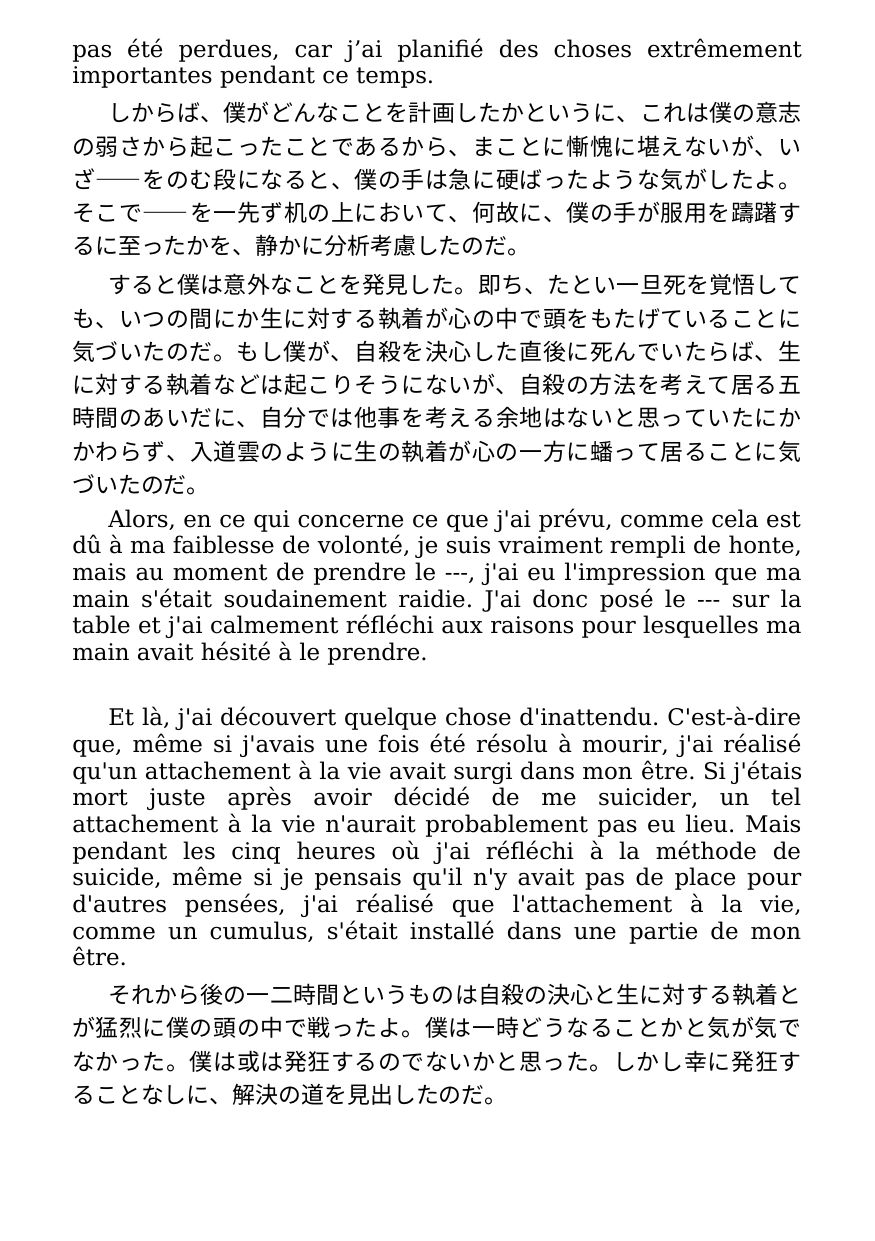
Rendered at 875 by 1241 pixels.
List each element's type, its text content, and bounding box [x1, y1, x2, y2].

text それから後の一二時間というものは自殺の決心と生に対する執着とが猛烈に僕の頭の中で戦ったよ。僕は一時どうなることかと気が気でなかった。僕は或は発狂するのでないかと思った。しかし幸に発狂することなしに、解決の道を見出したのだ。 [72, 977, 802, 1110]
text しからば、僕がどんなことを計画したかというに、これは僕の意志の弱さから起こったことであるから、まことに慚愧に堪えないが、いざ――をのむ段になると、僕の手は急に硬ばったような気がしたよ。そこで――を一先ず机の上において、何故に、僕の手が服用を躊躇するに至ったかを、静かに分析考慮したのだ。 [72, 95, 802, 261]
text Et là, j'ai découvert quelque chose d'inattendu. C'est-à-dire que, même si j'avais une fois été résolu à mourir, j'ai réalisé qu'un attachement à la vie avait surgi dans mon être. Si j'étais mort juste après avoir décidé de me suicider, un tel attachement à la vie n'aurait probablement pas eu lieu. Mais pendant les cinq heures où j'ai réfléchi à la méthode de suicide, même si je pensais qu'il n'y avait pas de place pour d'autres pensées, j'ai réalisé que l'attachement à la vie, comme un cumulus, s'était installé dans une partie de mon être. [72, 704, 802, 971]
text すると僕は意外なことを発見した。即ち、たとい一旦死を覚悟しても、いつの間にか生に対する執着が心の中で頭をもたげていることに気づいたのだ。もし僕が、自殺を決心した直後に死んでいたらば、生に対する執着などは起こりそうにないが、自殺の方法を考えて居る五時間のあいだに、自分では他事を考える余地はないと思っていたにかかわらず、入道雲のように生の執着が心の一方に蟠って居ることに気づいたのだ。 [72, 267, 802, 500]
text pas été perdues, car j’ai planifié des choses extrêmement importantes pendant ce temps. [72, 36, 802, 89]
text Alors, en ce qui concerne ce que j'ai prévu, comme cela est dû à ma faiblesse de volonté, je suis vraiment rempli de honte, mais au moment de prendre le ---, j'ai eu l'impression que ma main s'était soudainement raidie. J'ai donc posé le --- sur la table et j'ai calmement réfléchi aux raisons pour lesquelles ma main avait hésité à le prendre. [72, 506, 802, 666]
